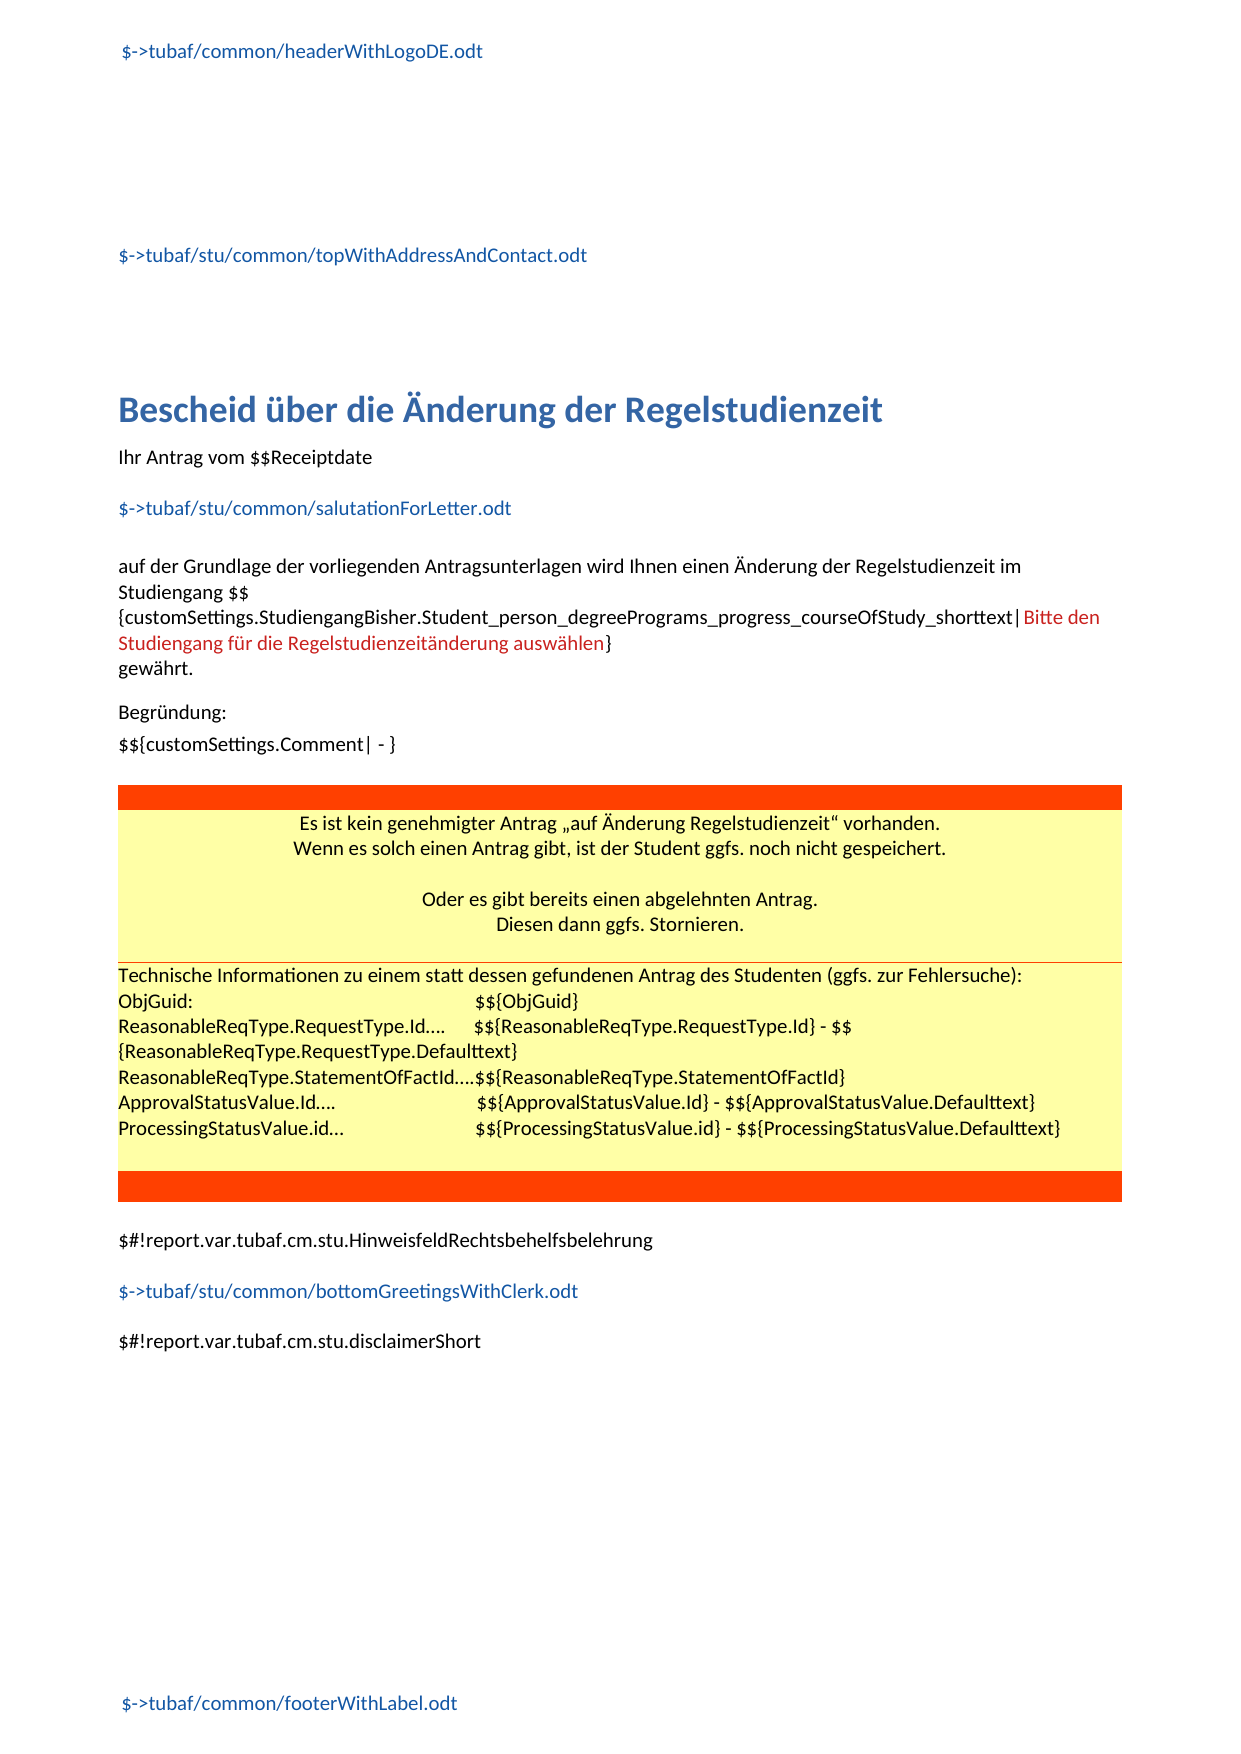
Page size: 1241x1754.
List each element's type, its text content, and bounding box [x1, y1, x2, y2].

table_header [118, 330, 1122, 361]
text $#!report.var.tubaf.cm.stu.disclaimerShort [118, 1329, 1122, 1354]
text $->tubaf/stu/common/topWithAddressAndContact.odt [118, 242, 1122, 267]
table_cell Begründung: $${customSettings.Comment| - } [118, 693, 1122, 757]
table_header [118, 1171, 1122, 1202]
table_cell [118, 757, 620, 784]
table_cell Technische Informationen zu einem statt dessen gefundenen Antrag des Studenten (ggfs. zur Fehlersuche): ObjGuid: $${ObjGuid} ReasonableReqType.RequestType.Id…. $${ReasonableReqType.RequestType.Id} - $${ReasonableReqType.RequestType.Defaulttext} ReasonableReqType.StatementOfFactId….$${ReasonableReqType.StatementOfFactId} ApprovalStatusValue.Id…. $${ApprovalStatusValue.Id} - $${ApprovalStatusValue.Defaulttext} ProcessingStatusValue.id… $${ProcessingStatusValue.id} - $${ProcessingStatusValue.Defaulttext} [118, 963, 1122, 1140]
table_cell [118, 1140, 1122, 1171]
table_cell $->tubaf/stu/common/salutationForLetter.odt [118, 470, 1122, 521]
table_cell [118, 521, 620, 539]
table_cell [620, 757, 1122, 784]
table_cell auf der Grundlage der vorliegenden Antragsunterlagen wird Ihnen einen Änderung der Regelstudienzeit im Studiengang $${customSettings.StudiengangBisher.Student_person_degreePrograms_progress_courseOfStudy_shorttext|Bitte den Studiengang für die Regelstudienzeitänderung auswählen} gewährt. [118, 539, 1122, 693]
table_header [118, 785, 1122, 810]
table_header Es ist kein genehmigter Antrag „auf Änderung Regelstudienzeit“ vorhanden. Wenn es solch einen Antrag gibt, ist der Student ggfs. noch nicht gespeichert. Oder es gibt bereits einen abgelehnten Antrag. Diesen dann ggfs. Stornieren. [118, 810, 1122, 962]
table_cell [620, 521, 1122, 539]
text $#!report.var.tubaf.cm.stu.HinweisfeldRechtsbehelfsbelehrung [118, 1227, 1122, 1252]
table_header Bescheid über die Änderung der Regelstudienzeit Ihr Antrag vom $$Receiptdate [118, 361, 1122, 470]
text $->tubaf/stu/common/bottomGreetingsWithClerk.odt [118, 1278, 1122, 1303]
